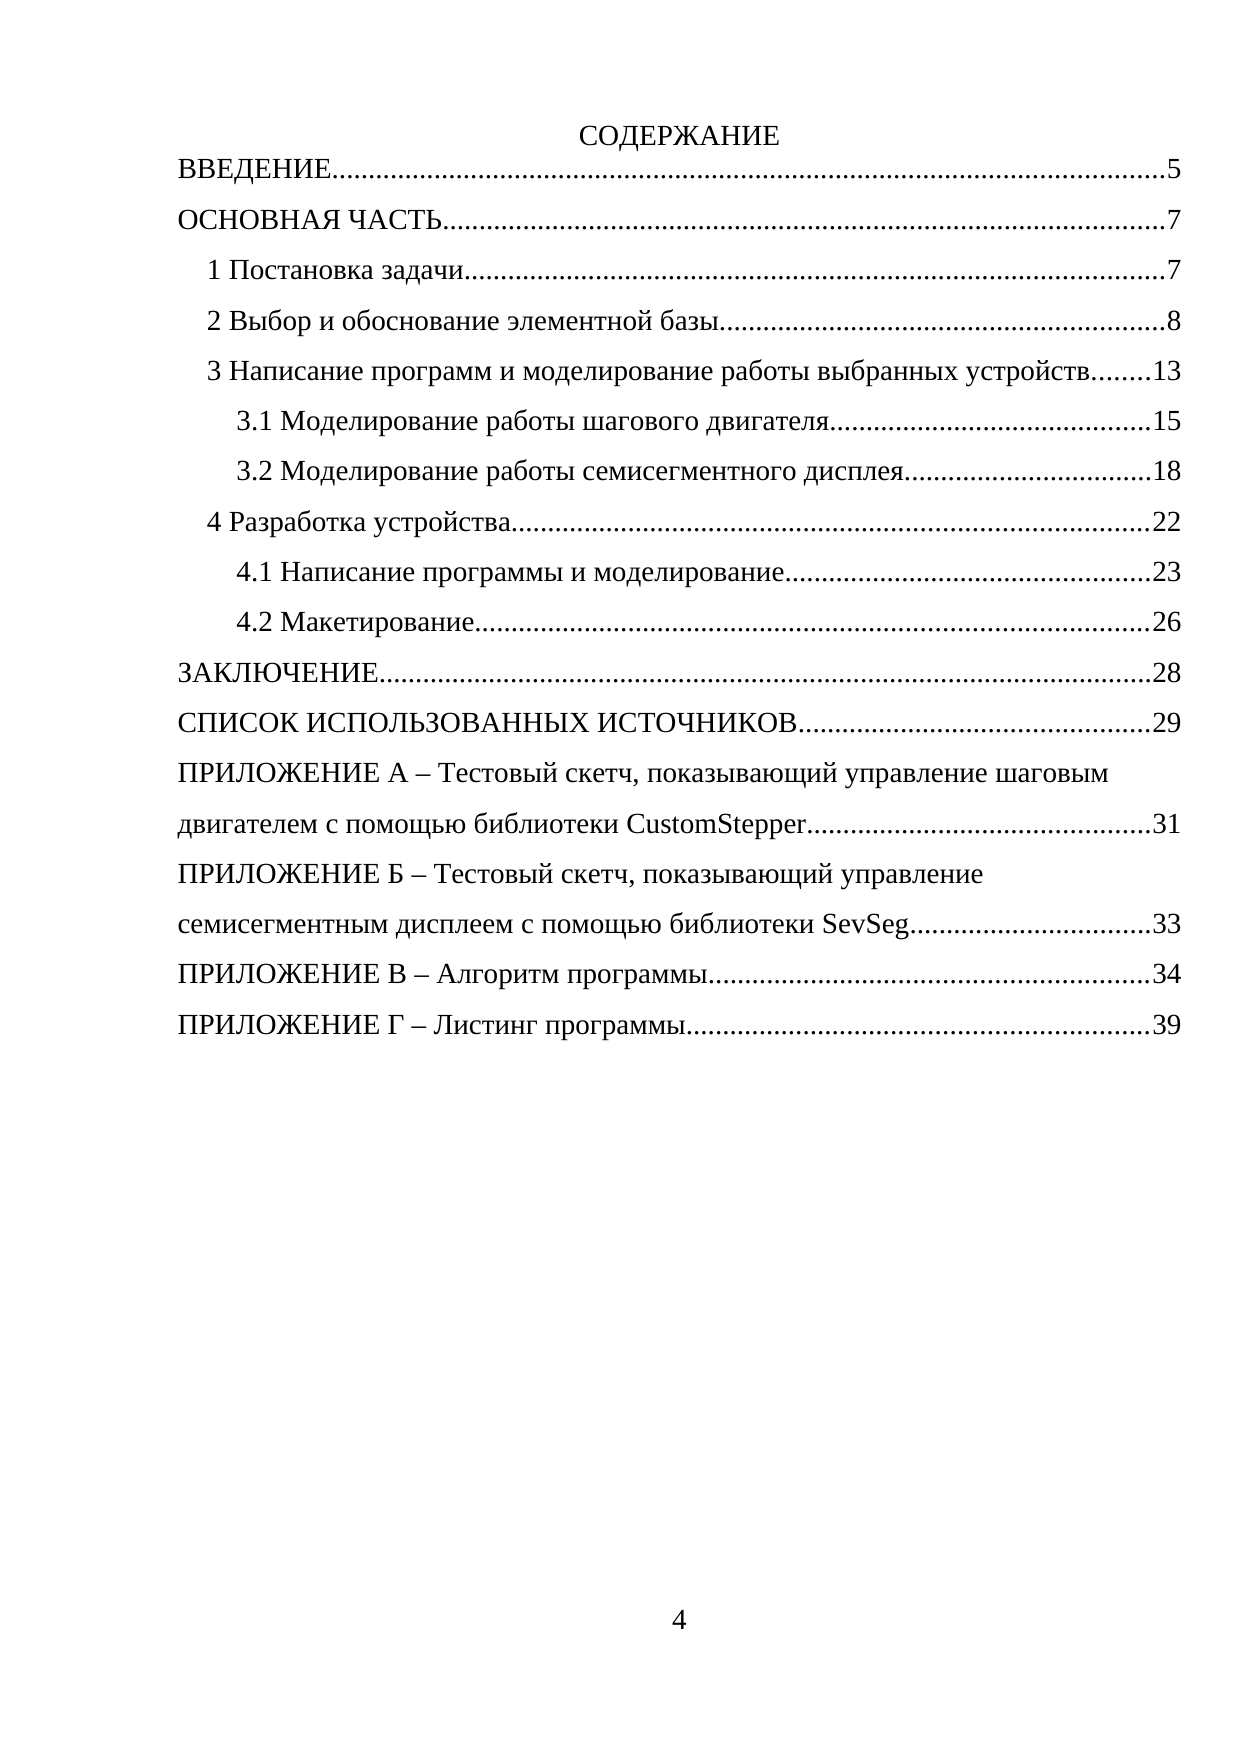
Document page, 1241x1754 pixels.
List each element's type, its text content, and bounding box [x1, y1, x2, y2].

text ВВЕДЕНИЕ 5 [177, 152, 1181, 185]
text 3.2 Моделирование работы семисегментного дисплея 18 [236, 453, 1181, 487]
text ОСНОВНАЯ ЧАСТЬ 7 [177, 202, 1181, 236]
text 1 Постановка задачи 7 [207, 252, 1181, 286]
text 3 Написание программ и моделирование работы выбранных устройств 13 [207, 353, 1181, 386]
text ЗАКЛЮЧЕНИЕ 28 [177, 655, 1181, 688]
text ПРИЛОЖЕНИЕ А – Тестовый скетч, показывающий управление шаговым двигателем с помощью библиотеки CustomStepper 31 [177, 755, 1181, 839]
text 3.1 Моделирование работы шагового двигателя 15 [236, 403, 1181, 437]
text ПРИЛОЖЕНИЕ Б – Тестовый скетч, показывающий управление семисегментным дисплеем с помощью библиотеки SevSeg 33 [177, 856, 1181, 940]
subtitle СОДЕРЖАНИЕ [177, 118, 1181, 152]
text 4 Разработка устройства 22 [207, 504, 1181, 537]
text 2 Выбор и обоснование элементной базы 8 [207, 303, 1181, 336]
text ПРИЛОЖЕНИЕ Г – Листинг программы 39 [177, 1007, 1181, 1041]
text СПИСОК ИСПОЛЬЗОВАННЫХ ИСТОЧНИКОВ 29 [177, 705, 1181, 739]
text 4.1 Написание программы и моделирование 23 [236, 554, 1181, 588]
text 4.2 Макетирование 26 [236, 604, 1181, 638]
text ПРИЛОЖЕНИЕ В – Алгоритм программы 34 [177, 957, 1181, 990]
